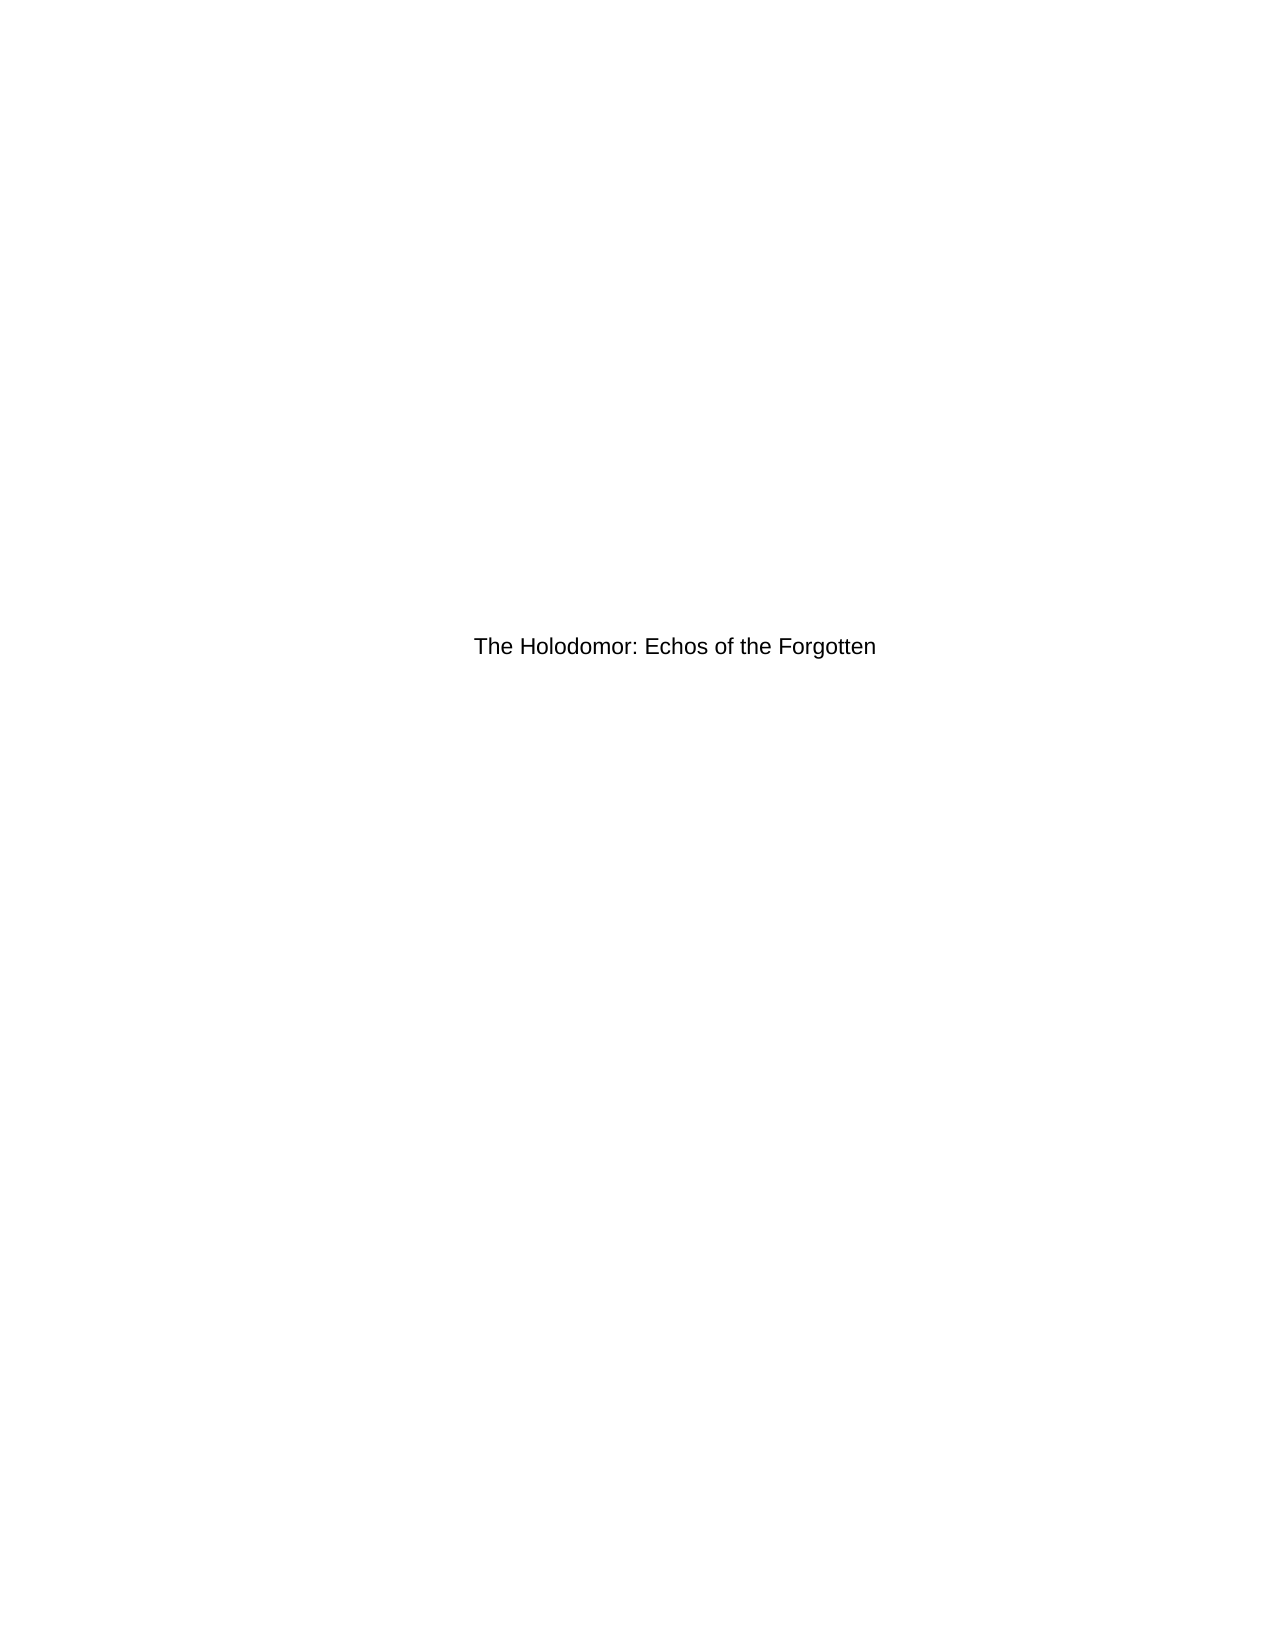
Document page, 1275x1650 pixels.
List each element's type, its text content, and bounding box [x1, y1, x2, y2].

text The Holodomor: Echos of the Forgotten [150, 633, 1125, 660]
